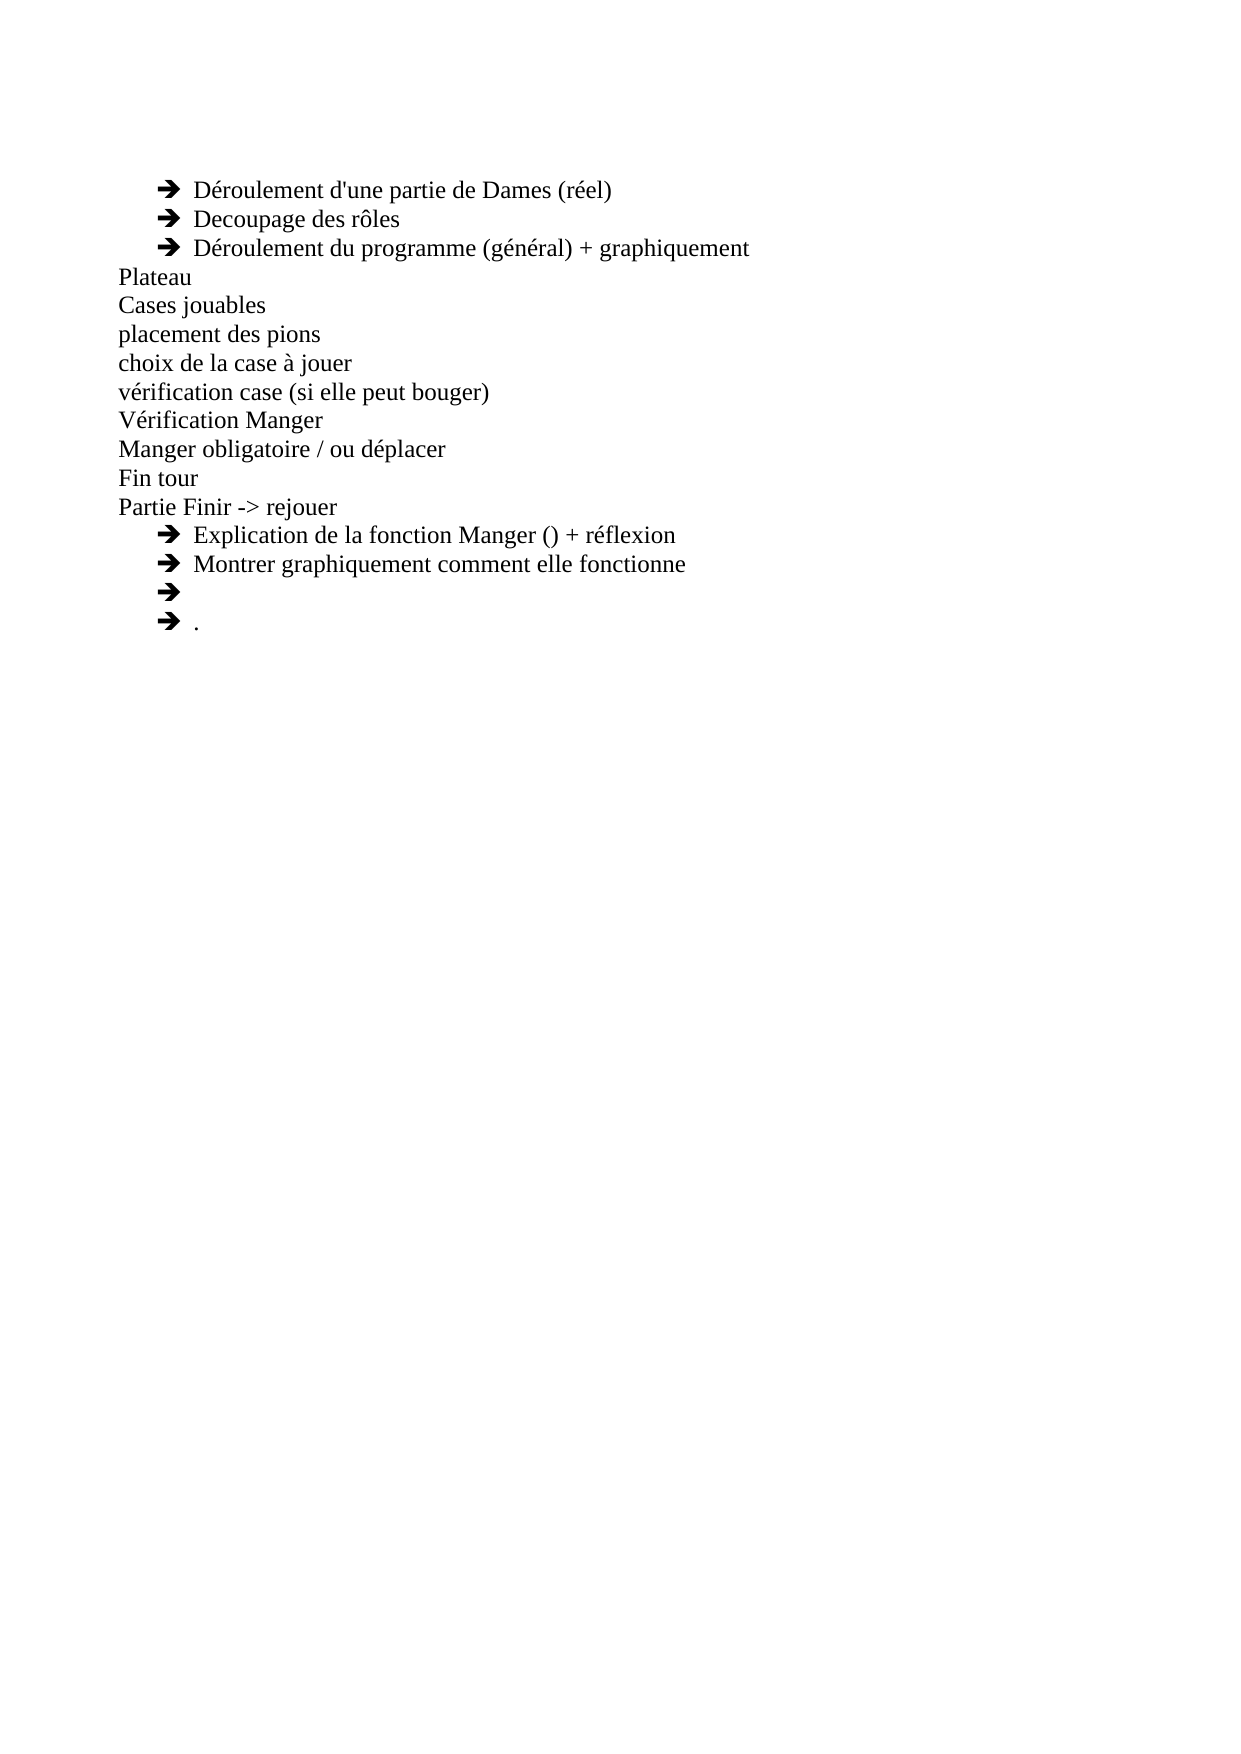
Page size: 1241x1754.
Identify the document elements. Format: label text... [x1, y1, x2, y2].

list Déroulement du programme (général) + graphiquement [156, 233, 1122, 262]
list Déroulement d'une partie de Dames (réel) [156, 176, 1122, 204]
text vérification case (si elle peut bouger) [118, 377, 1122, 406]
text choix de la case à jouer [118, 348, 1122, 377]
list Explication de la fonction Manger () + réflexion [156, 521, 1122, 549]
text Fin tour [118, 463, 1122, 492]
text Partie Finir -> rejouer [118, 492, 1122, 521]
list Montrer graphiquement comment elle fonctionne [156, 549, 1122, 578]
text Plateau [118, 262, 1122, 291]
text Manger obligatoire / ou déplacer [118, 434, 1122, 463]
text placement des pions [118, 319, 1122, 348]
text Vérification Manger [118, 406, 1122, 434]
text Cases jouables [118, 291, 1122, 319]
list Decoupage des rôles [156, 204, 1122, 233]
list . [156, 607, 1122, 636]
